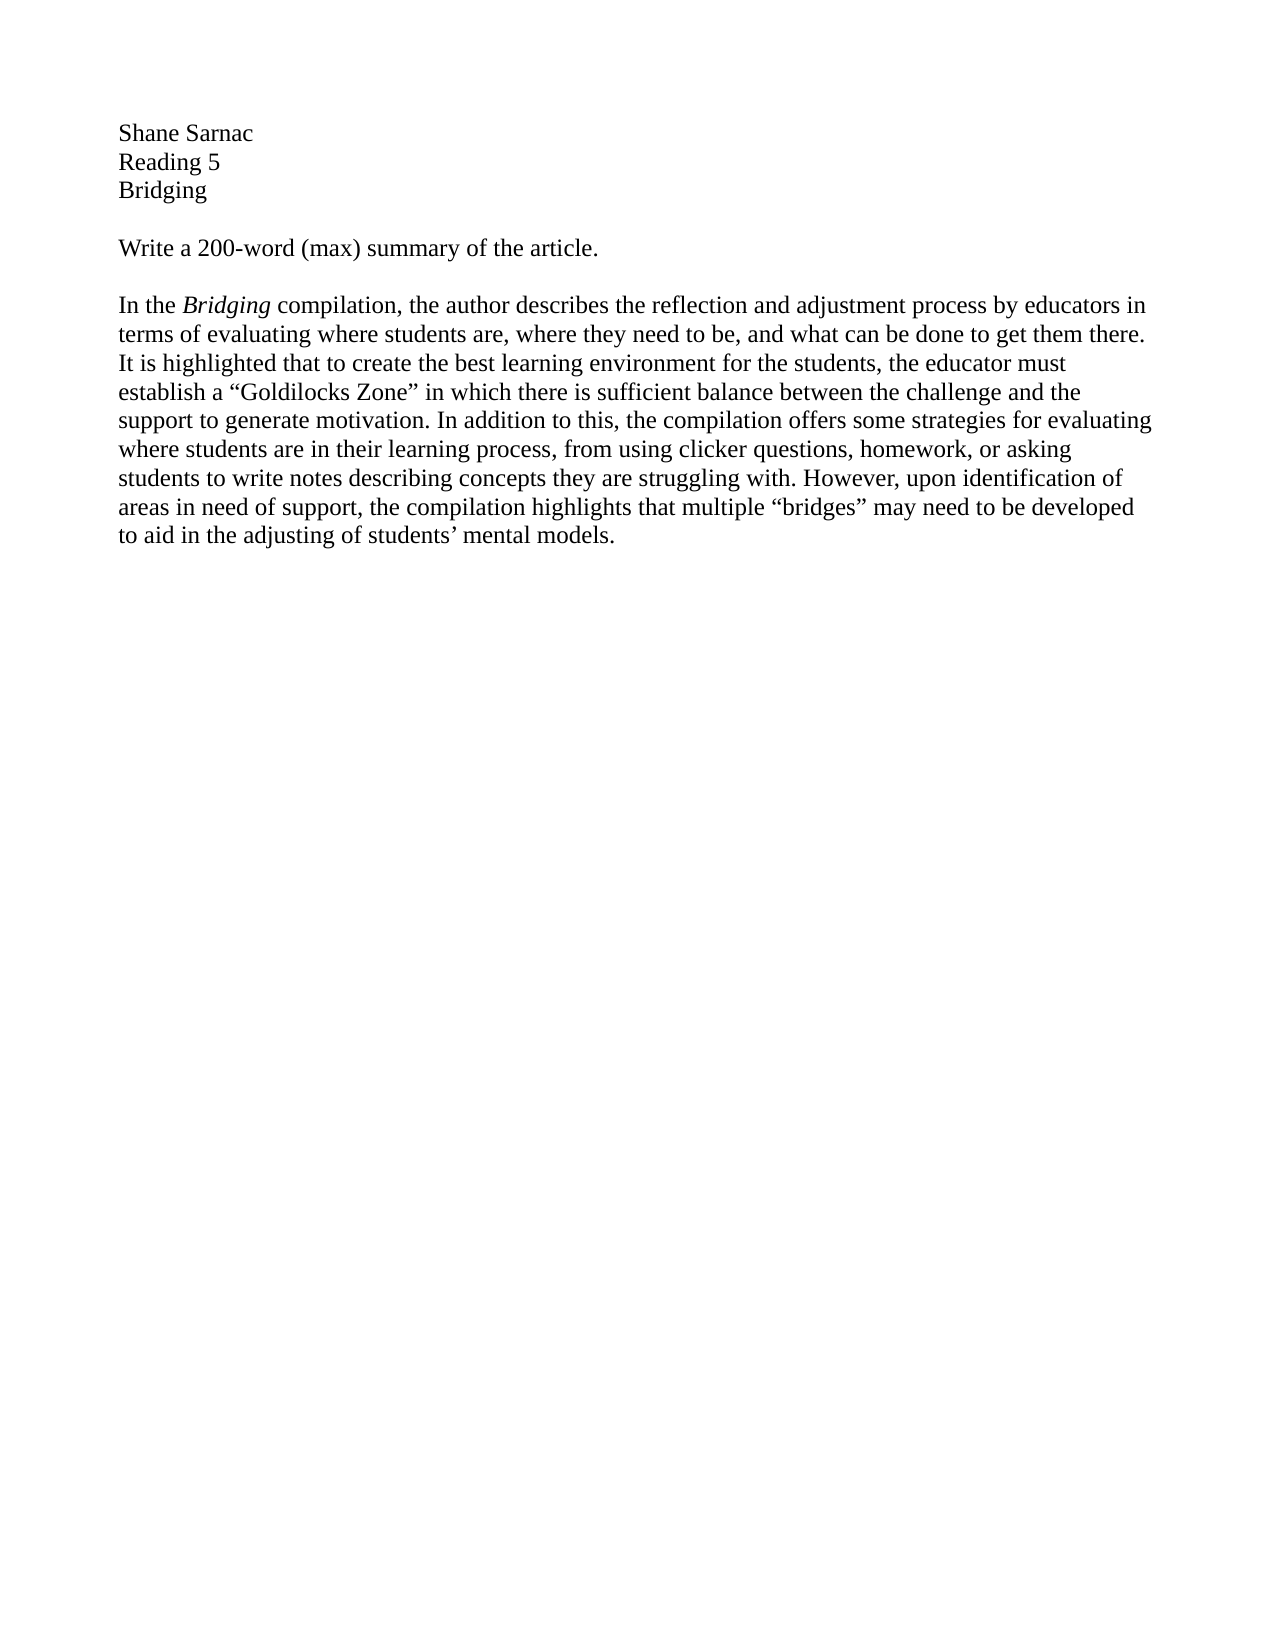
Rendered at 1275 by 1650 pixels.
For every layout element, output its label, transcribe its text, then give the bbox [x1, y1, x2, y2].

text In the Bridging compilation, the author describes the reflection and adjustment process by educators in terms of evaluating where students are, where they need to be, and what can be done to get them there. It is highlighted that to create the best learning environment for the students, the educator must establish a “Goldilocks Zone” in which there is sufficient balance between the challenge and the support to generate motivation. In addition to this, the compilation offers some strategies for evaluating where students are in their learning process, from using clicker questions, homework, or asking students to write notes describing concepts they are struggling with. However, upon identification of areas in need of support, the compilation highlights that multiple “bridges” may need to be developed to aid in the adjusting of students’ mental models. [118, 291, 1157, 549]
text Write a 200-word (max) summary of the article. [118, 233, 1157, 262]
text Shane Sarnac [118, 118, 1157, 147]
text Bridging [118, 176, 1157, 204]
text Reading 5 [118, 147, 1157, 176]
